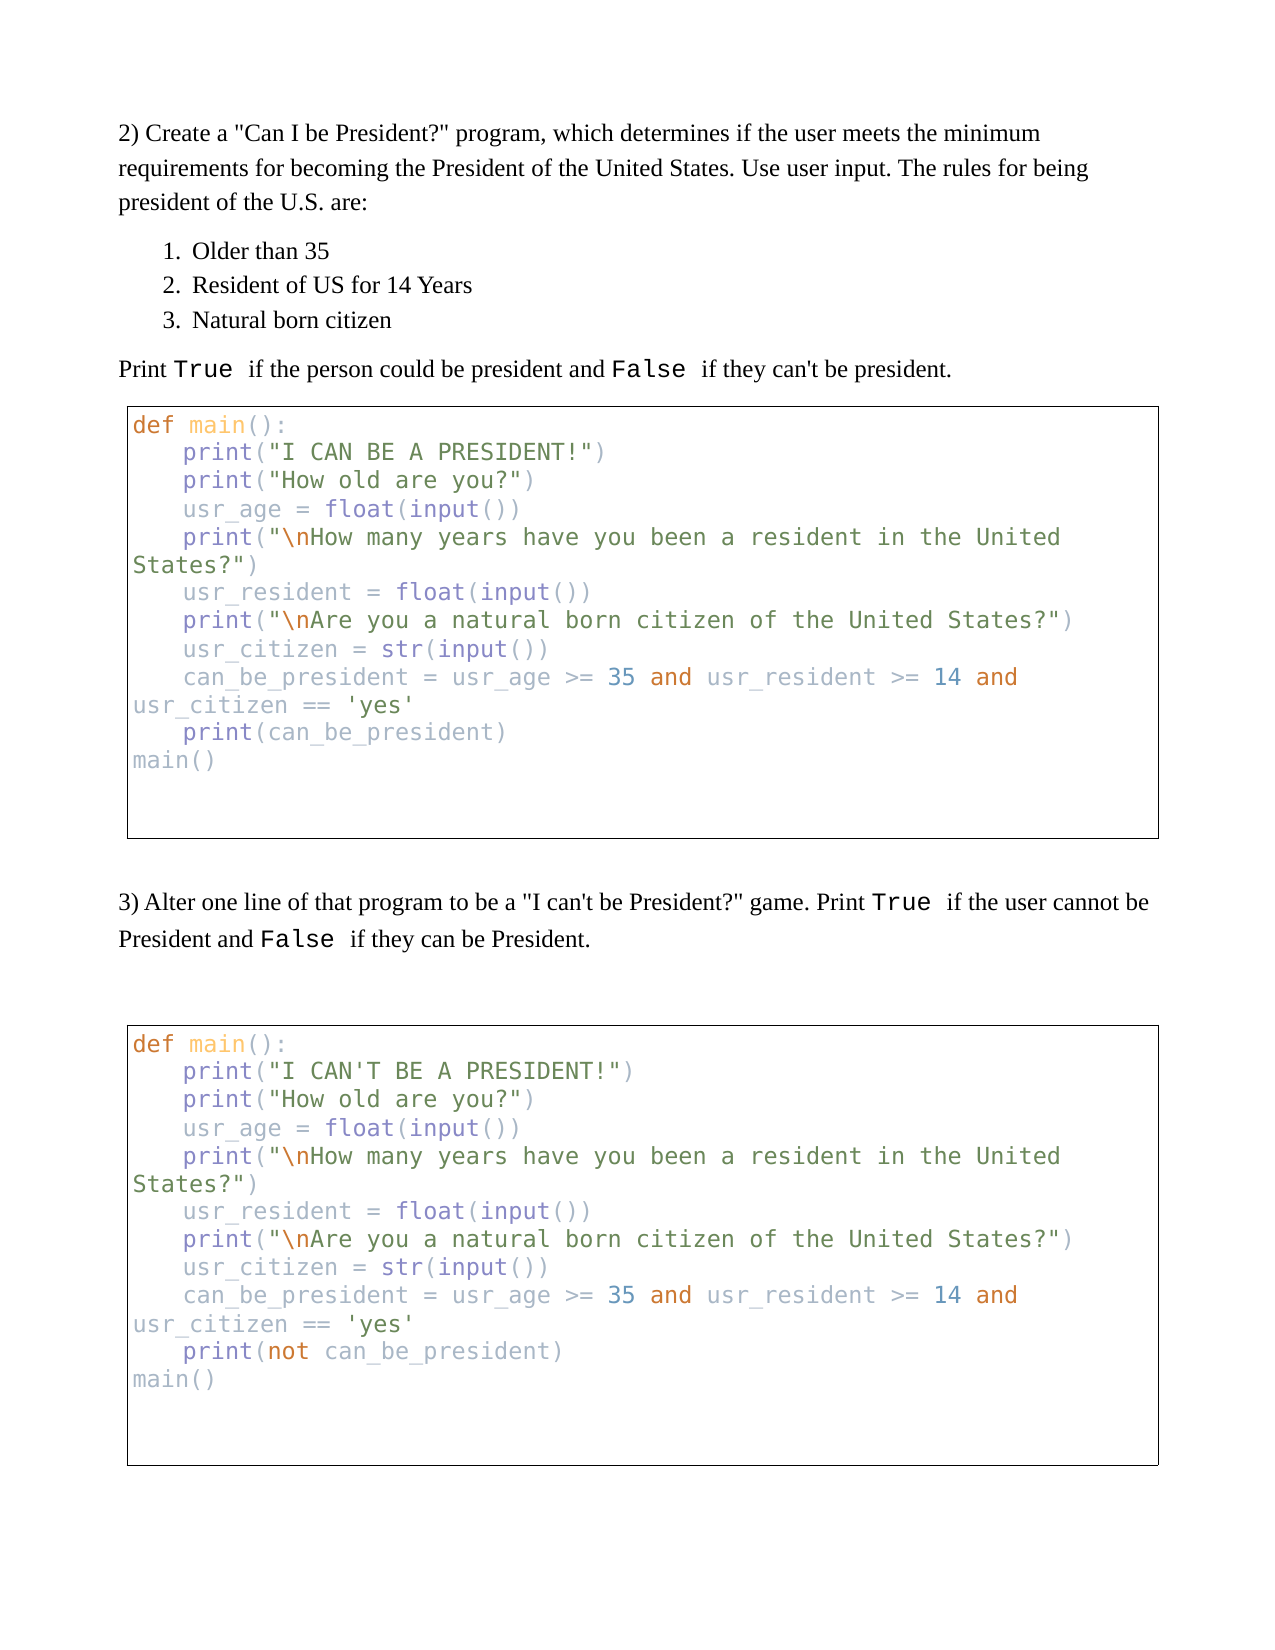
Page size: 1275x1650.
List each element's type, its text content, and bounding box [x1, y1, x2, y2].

list Older than 35 [162, 236, 1157, 265]
table_header def main(): print("I CAN BE A PRESIDENT!") print("How old are you?") usr_age = float(input()) print("\nHow many years have you been a resident in the United States?") usr_resident = float(input()) print("\nAre you a natural born citizen of the United States?") usr_citizen = str(input()) can_be_president = usr_age >= 35 and usr_resident >= 14 and usr_citizen == 'yes' print(can_be_president) main() [128, 407, 1158, 838]
text 2) Create a "Can I be President?" program, which determines if the user meets the minimum requirements for becoming the President of the United States. Use user input. The rules for being president of the U.S. are: [118, 118, 1157, 216]
table_header def main(): print("I CAN'T BE A PRESIDENT!") print("How old are you?") usr_age = float(input()) print("\nHow many years have you been a resident in the United States?") usr_resident = float(input()) print("\nAre you a natural born citizen of the United States?") usr_citizen = str(input()) can_be_president = usr_age >= 35 and usr_resident >= 14 and usr_citizen == 'yes' print(not can_be_president) main() [128, 1026, 1158, 1465]
list Resident of US for 14 Years [162, 271, 1157, 299]
list Natural born citizen [162, 305, 1157, 334]
text Print True if the person could be president and False if they can't be president. [118, 354, 1157, 385]
text 3) Alter one line of that program to be a "I can't be President?" game. Print True if the user cannot be President and False if they can be President. [118, 887, 1157, 955]
